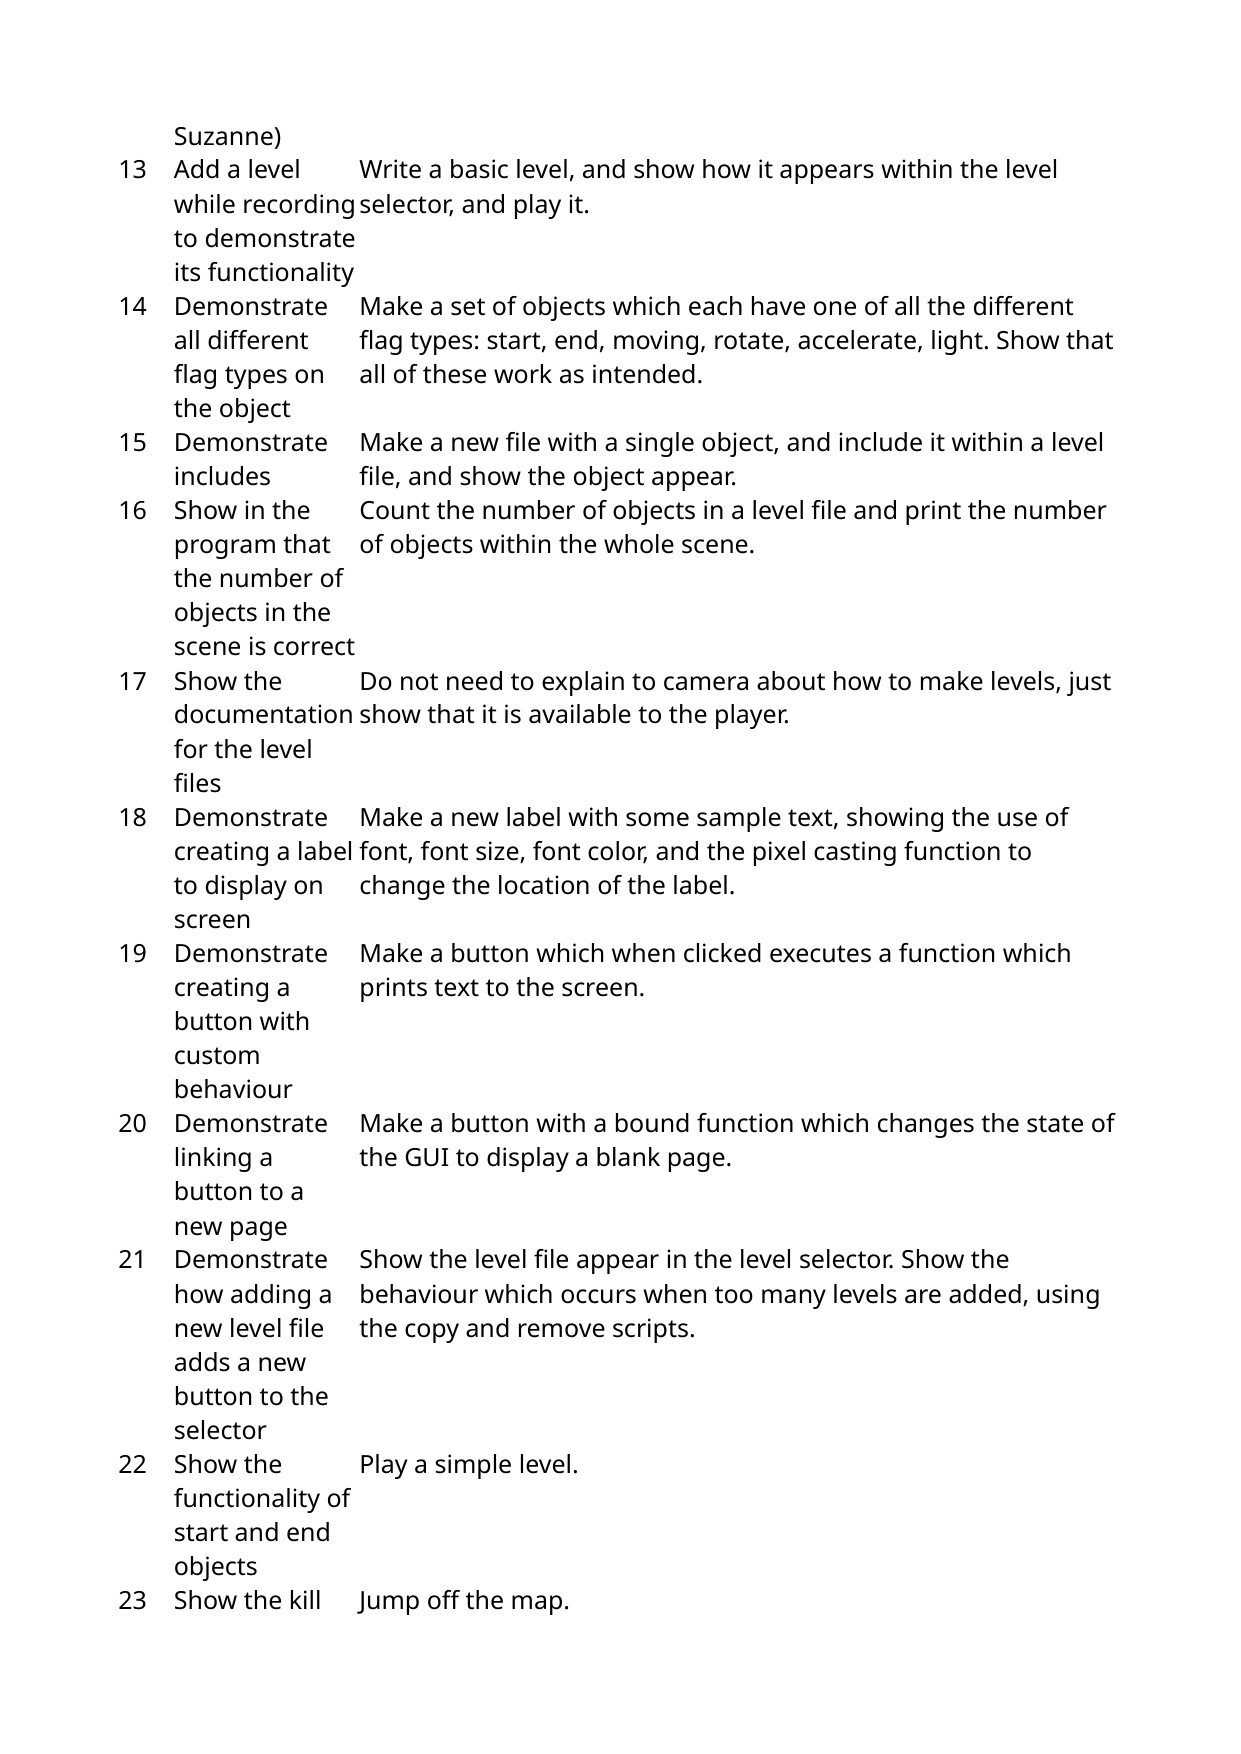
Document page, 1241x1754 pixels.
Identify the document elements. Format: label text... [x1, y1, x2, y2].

table_cell Suzanne) [174, 118, 359, 152]
table_cell [118, 118, 174, 152]
table_cell 22 [118, 1447, 174, 1583]
table_cell 17 [118, 663, 174, 799]
table_cell Show the functionality of start and end objects [174, 1447, 359, 1583]
table_cell Make a new file with a single object, and include it within a level file, and show the object appear. [359, 425, 1122, 493]
table_cell Make a set of objects which each have one of all the different flag types: start, end, moving, rotate, accelerate, light. Show that all of these work as intended. [359, 289, 1122, 425]
table_cell Jump off the map. [359, 1583, 1122, 1617]
table_cell 21 [118, 1242, 174, 1447]
table_cell Demonstrate linking a button to a new page [174, 1106, 359, 1242]
table_cell Add a level while recording to demonstrate its functionality [174, 152, 359, 288]
table_cell 13 [118, 152, 174, 288]
table_cell Show the kill [174, 1583, 359, 1617]
table_cell 16 [118, 493, 174, 663]
table_cell 18 [118, 799, 174, 936]
table_cell Write a basic level, and show how it appears within the level selector, and play it. [359, 152, 1122, 288]
table_cell 23 [118, 1583, 174, 1617]
table_cell [359, 118, 1122, 152]
table_cell Demonstrate creating a label to display on screen [174, 799, 359, 936]
table_cell Play a simple level. [359, 1447, 1122, 1583]
table_cell Make a button with a bound function which changes the state of the GUI to display a blank page. [359, 1106, 1122, 1242]
table_cell Make a new label with some sample text, showing the use of font, font size, font color, and the pixel casting function to change the location of the label. [359, 799, 1122, 936]
table_cell 15 [118, 425, 174, 493]
table_cell Show the documentation for the level files [174, 663, 359, 799]
table_cell Count the number of objects in a level file and print the number of objects within the whole scene. [359, 493, 1122, 663]
table_cell Show in the program that the number of objects in the scene is correct [174, 493, 359, 663]
table_cell Demonstrate includes [174, 425, 359, 493]
table_cell Make a button which when clicked executes a function which prints text to the screen. [359, 936, 1122, 1106]
table_cell Do not need to explain to camera about how to make levels, just show that it is available to the player. [359, 663, 1122, 799]
table_cell 20 [118, 1106, 174, 1242]
table_cell Demonstrate all different flag types on the object [174, 289, 359, 425]
table_cell Demonstrate creating a button with custom behaviour [174, 936, 359, 1106]
table_cell 14 [118, 289, 174, 425]
table_cell 19 [118, 936, 174, 1106]
table_cell Show the level file appear in the level selector. Show the behaviour which occurs when too many levels are added, using the copy and remove scripts. [359, 1242, 1122, 1447]
table_cell Demonstrate how adding a new level file adds a new button to the selector [174, 1242, 359, 1447]
